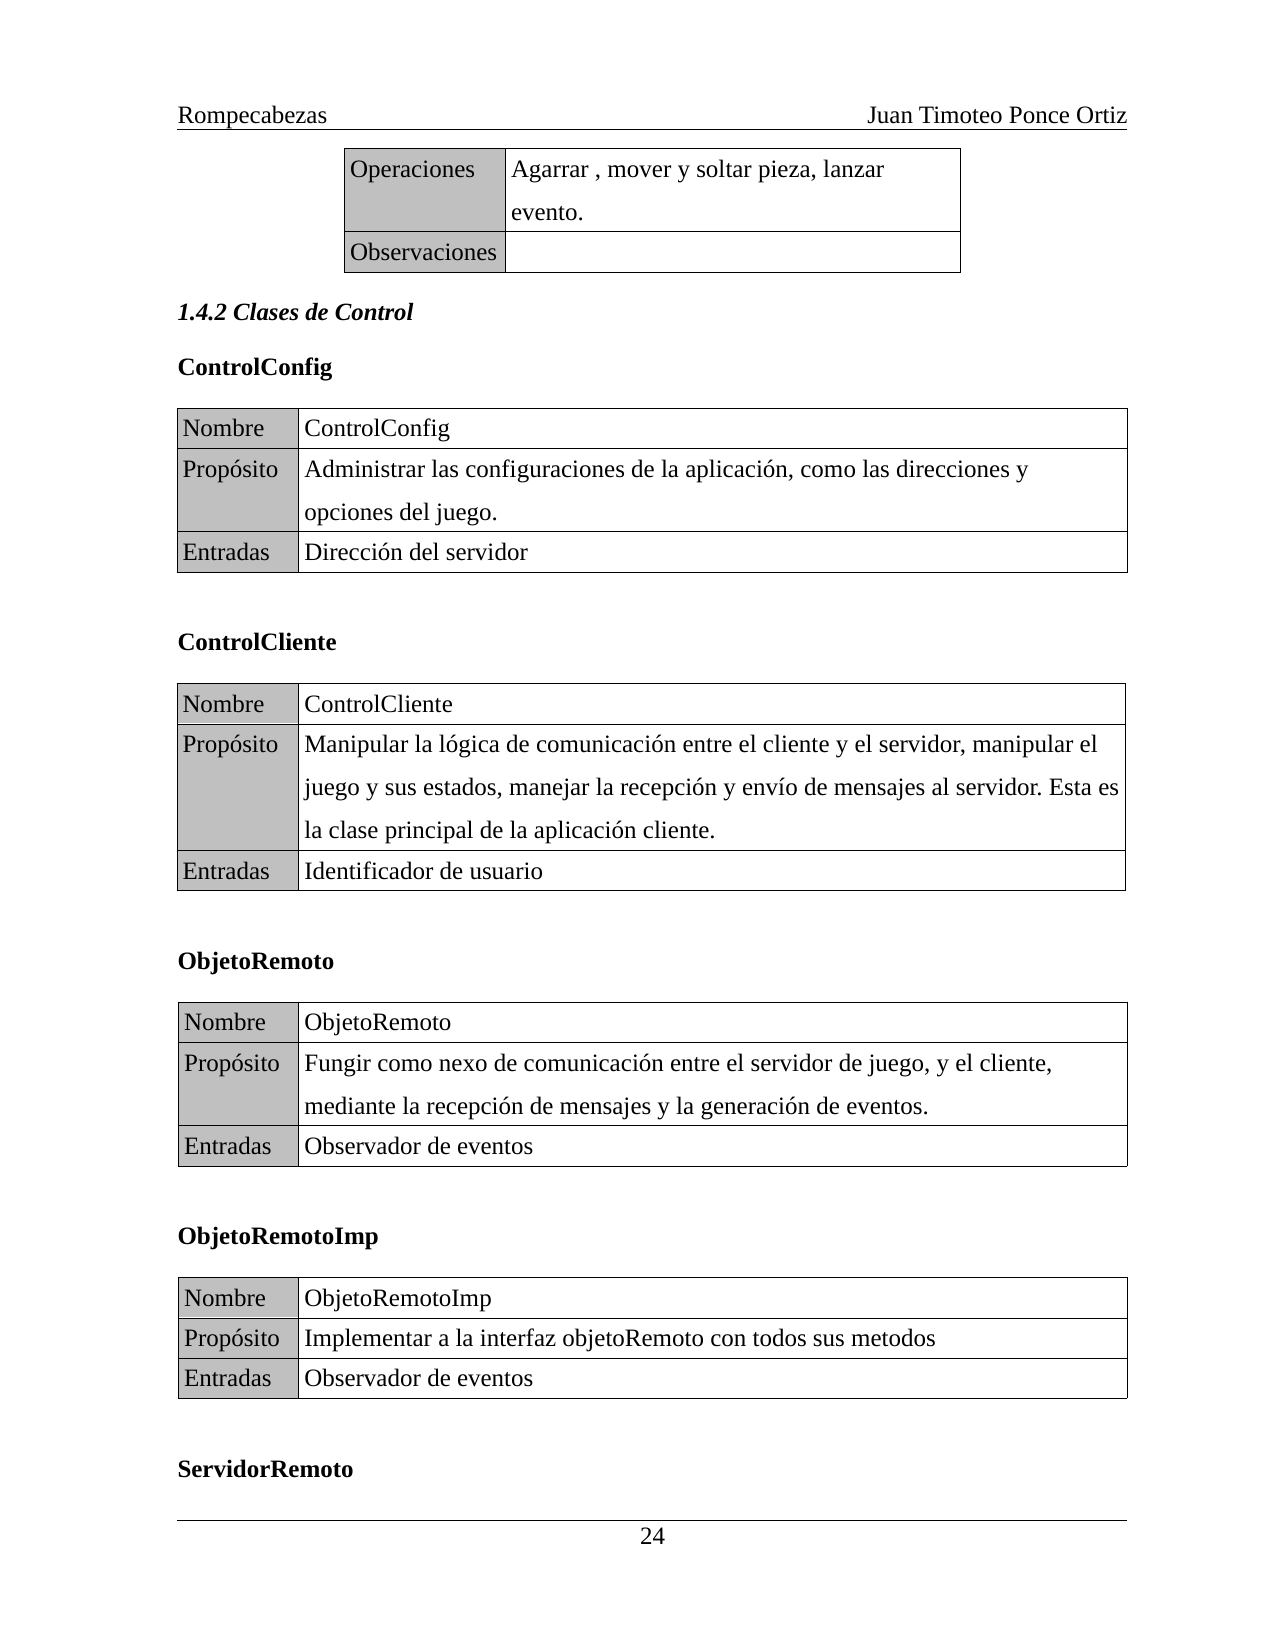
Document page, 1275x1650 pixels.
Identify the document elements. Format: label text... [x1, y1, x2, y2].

text ObjetoRemoto [177, 946, 1127, 975]
table_cell Administrar las configuraciones de la aplicación, como las direcciones y opciones del juego. [299, 449, 1127, 531]
table_cell Operaciones [345, 149, 505, 231]
table_cell Propósito [178, 449, 298, 531]
table_cell Agarrar , mover y soltar pieza, lanzar evento. [506, 149, 960, 231]
table_cell Entradas [179, 1126, 298, 1166]
table_cell Propósito [179, 1043, 298, 1125]
table_cell Observador de eventos [299, 1126, 1127, 1166]
table_cell Propósito [179, 1319, 298, 1358]
table_cell Entradas [179, 1359, 298, 1398]
table_header ControlCliente [299, 684, 1125, 723]
table_cell Dirección del servidor [299, 532, 1127, 572]
table_cell Observaciones [345, 232, 505, 272]
table_cell Identificador de usuario [299, 851, 1125, 890]
table_header Nombre [178, 684, 298, 723]
table_cell Implementar a la interfaz objetoRemoto con todos sus metodos [299, 1319, 1127, 1358]
table_header ObjetoRemotoImp [299, 1278, 1127, 1317]
subtitle 1.4.2 Clases de Control [177, 297, 1127, 325]
table_cell Propósito [178, 725, 298, 850]
text ServidorRemoto [177, 1454, 1127, 1482]
table_header Nombre [179, 1278, 298, 1317]
table_cell Entradas [178, 532, 298, 572]
table_cell Entradas [178, 851, 298, 890]
table_header Nombre [178, 409, 298, 448]
table_cell Manipular la lógica de comunicación entre el cliente y el servidor, manipular el juego y sus estados, manejar la recepción y envío de mensajes al servidor. Esta es la clase principal de la aplicación cliente. [299, 725, 1125, 850]
text ObjetoRemotoImp [177, 1221, 1127, 1250]
table_cell Fungir como nexo de comunicación entre el servidor de juego, y el cliente, mediante la recepción de mensajes y la generación de eventos. [299, 1043, 1127, 1125]
table_header ObjetoRemoto [299, 1003, 1127, 1042]
table_header ControlConfig [299, 409, 1127, 448]
table_cell Observador de eventos [299, 1359, 1127, 1398]
text ControlConfig [177, 352, 1127, 381]
text ControlCliente [177, 627, 1127, 656]
table_header Nombre [179, 1003, 298, 1042]
table_cell [506, 232, 960, 272]
